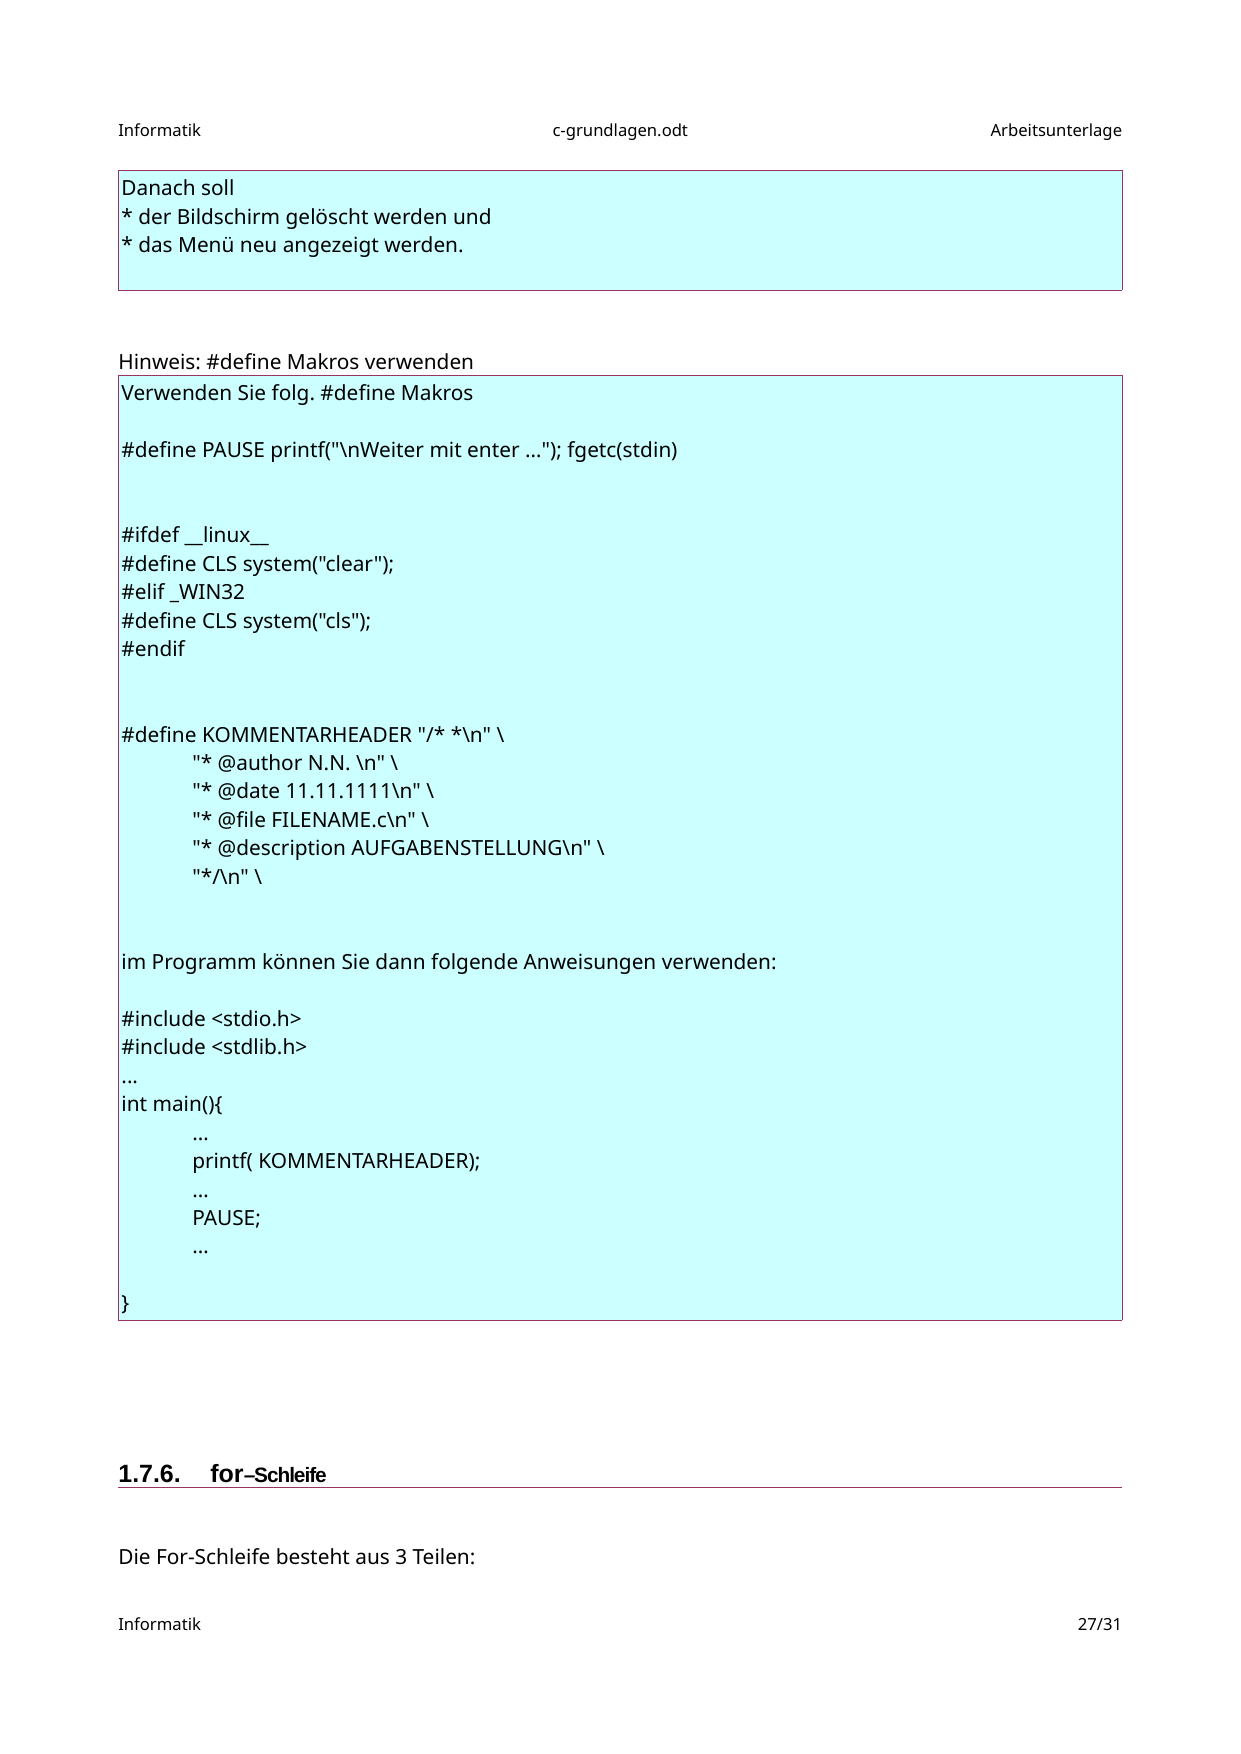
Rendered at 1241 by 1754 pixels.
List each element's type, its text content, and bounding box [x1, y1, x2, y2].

text "* @author N.N. \n" \ [119, 745, 1122, 773]
text PAUSE; [119, 1200, 1122, 1228]
text Verwenden Sie folg. #define Makros [119, 376, 1122, 404]
text printf( KOMMENTARHEADER); [119, 1143, 1122, 1172]
text im Programm können Sie dann folgende Anweisungen verwenden: [119, 944, 1122, 973]
text #endif [119, 631, 1122, 660]
text … [119, 1172, 1122, 1200]
text #define CLS system("cls"); [119, 603, 1122, 631]
text #define CLS system("clear"); [119, 546, 1122, 574]
text #define PAUSE printf("\nWeiter mit enter …"); fgetc(stdin) [119, 432, 1122, 461]
text #include <stdio.h> [119, 1001, 1122, 1029]
text Danach soll [119, 171, 1122, 199]
text ... [119, 1058, 1122, 1086]
text "* @date 11.11.1111\n" \ "* @file FILENAME.c\n" \ "* @description AUFGABENSTELLUNG\n" \ "*/\n" \ [119, 773, 1122, 887]
text int main(){ [119, 1086, 1122, 1115]
text #include <stdlib.h> [119, 1029, 1122, 1058]
text … [119, 1228, 1122, 1257]
text Hinweis: #define Makros verwenden [118, 347, 1122, 375]
subtitle for–Schleife [118, 1459, 1122, 1487]
text #elif _WIN32 [119, 574, 1122, 603]
text * der Bildschirm gelöscht werden und [119, 199, 1122, 227]
text } [119, 1285, 1122, 1320]
text #define KOMMENTARHEADER "/* *\n" \ [119, 717, 1122, 745]
text … [119, 1115, 1122, 1143]
text Die For-Schleife besteht aus 3 Teilen: [118, 1542, 1122, 1570]
text #ifdef __linux__ [119, 518, 1122, 546]
text * das Menü neu angezeigt werden. [119, 227, 1122, 290]
